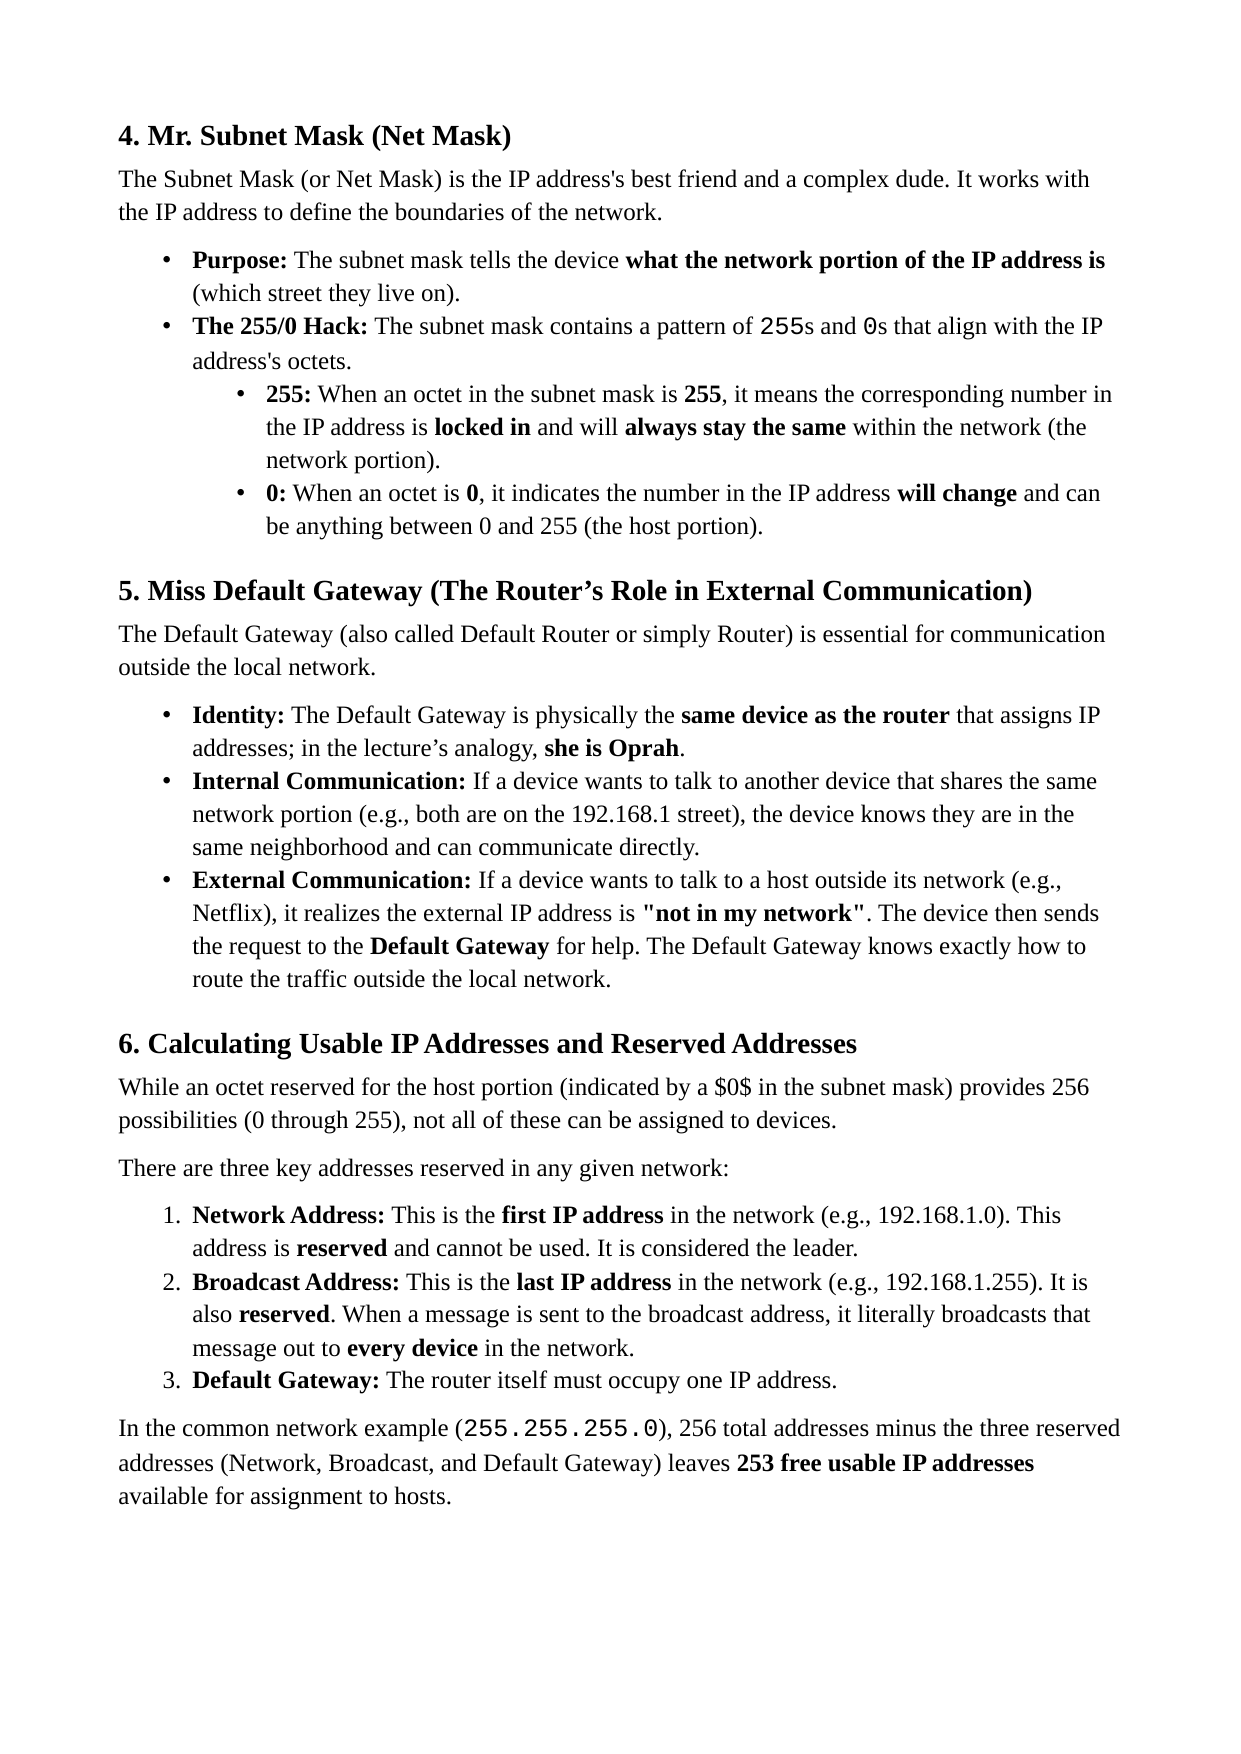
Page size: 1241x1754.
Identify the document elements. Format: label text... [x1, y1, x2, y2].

text The Subnet Mask (or Net Mask) is the IP address's best friend and a complex dude. It works with the IP address to define the boundaries of the network. [118, 164, 1122, 226]
text In the common network example (255.255.255.0), 256 total addresses minus the three reserved addresses (Network, Broadcast, and Default Gateway) leaves 253 free usable IP addresses available for assignment to hosts. [118, 1413, 1122, 1510]
list Identity: The Default Gateway is physically the same device as the router that assigns IP addresses; in the lecture’s analogy, she is Oprah. [162, 700, 1122, 762]
subtitle 4. Mr. Subnet Mask (Net Mask) [118, 118, 1122, 152]
text The Default Gateway (also called Default Router or simply Router) is essential for communication outside the local network. [118, 619, 1122, 681]
list Network Address: This is the first IP address in the network (e.g., 192.168.1.0). This address is reserved and cannot be used. It is considered the leader. [162, 1201, 1122, 1262]
list The 255/0 Hack: The subnet mask contains a pattern of 255s and 0s that align with the IP address's octets. [162, 311, 1122, 375]
list Default Gateway: The router itself must occupy one IP address. [162, 1366, 1122, 1394]
list 0: When an octet is 0, it indicates the number in the IP address will change and can be anything between 0 and 255 (the host portion). [236, 478, 1122, 540]
list External Communication: If a device wants to talk to a host outside its network (e.g., Netflix), it realizes the external IP address is "not in my network". The device then sends the request to the Default Gateway for help. The Default Gateway knows exactly how to route the traffic outside the local network. [162, 865, 1122, 993]
subtitle 5. Miss Default Gateway (The Router’s Role in External Communication) [118, 573, 1122, 607]
text While an octet reserved for the host portion (indicated by a $0$ in the subnet mask) provides 256 possibilities (0 through 255), not all of these can be assigned to devices. [118, 1072, 1122, 1134]
subtitle 6. Calculating Usable IP Addresses and Reserved Addresses [118, 1026, 1122, 1060]
list Broadcast Address: This is the last IP address in the network (e.g., 192.168.1.255). It is also reserved. When a message is sent to the broadcast address, it literally broadcasts that message out to every device in the network. [162, 1267, 1122, 1361]
list Internal Communication: If a device wants to talk to another device that shares the same network portion (e.g., both are on the 192.168.1 street), the device knows they are in the same neighborhood and can communicate directly. [162, 766, 1122, 861]
list 255: When an octet in the subnet mask is 255, it means the corresponding number in the IP address is locked in and will always stay the same within the network (the network portion). [236, 379, 1122, 474]
list Purpose: The subnet mask tells the device what the network portion of the IP address is (which street they live on). [162, 245, 1122, 307]
text There are three key addresses reserved in any given network: [118, 1153, 1122, 1182]
